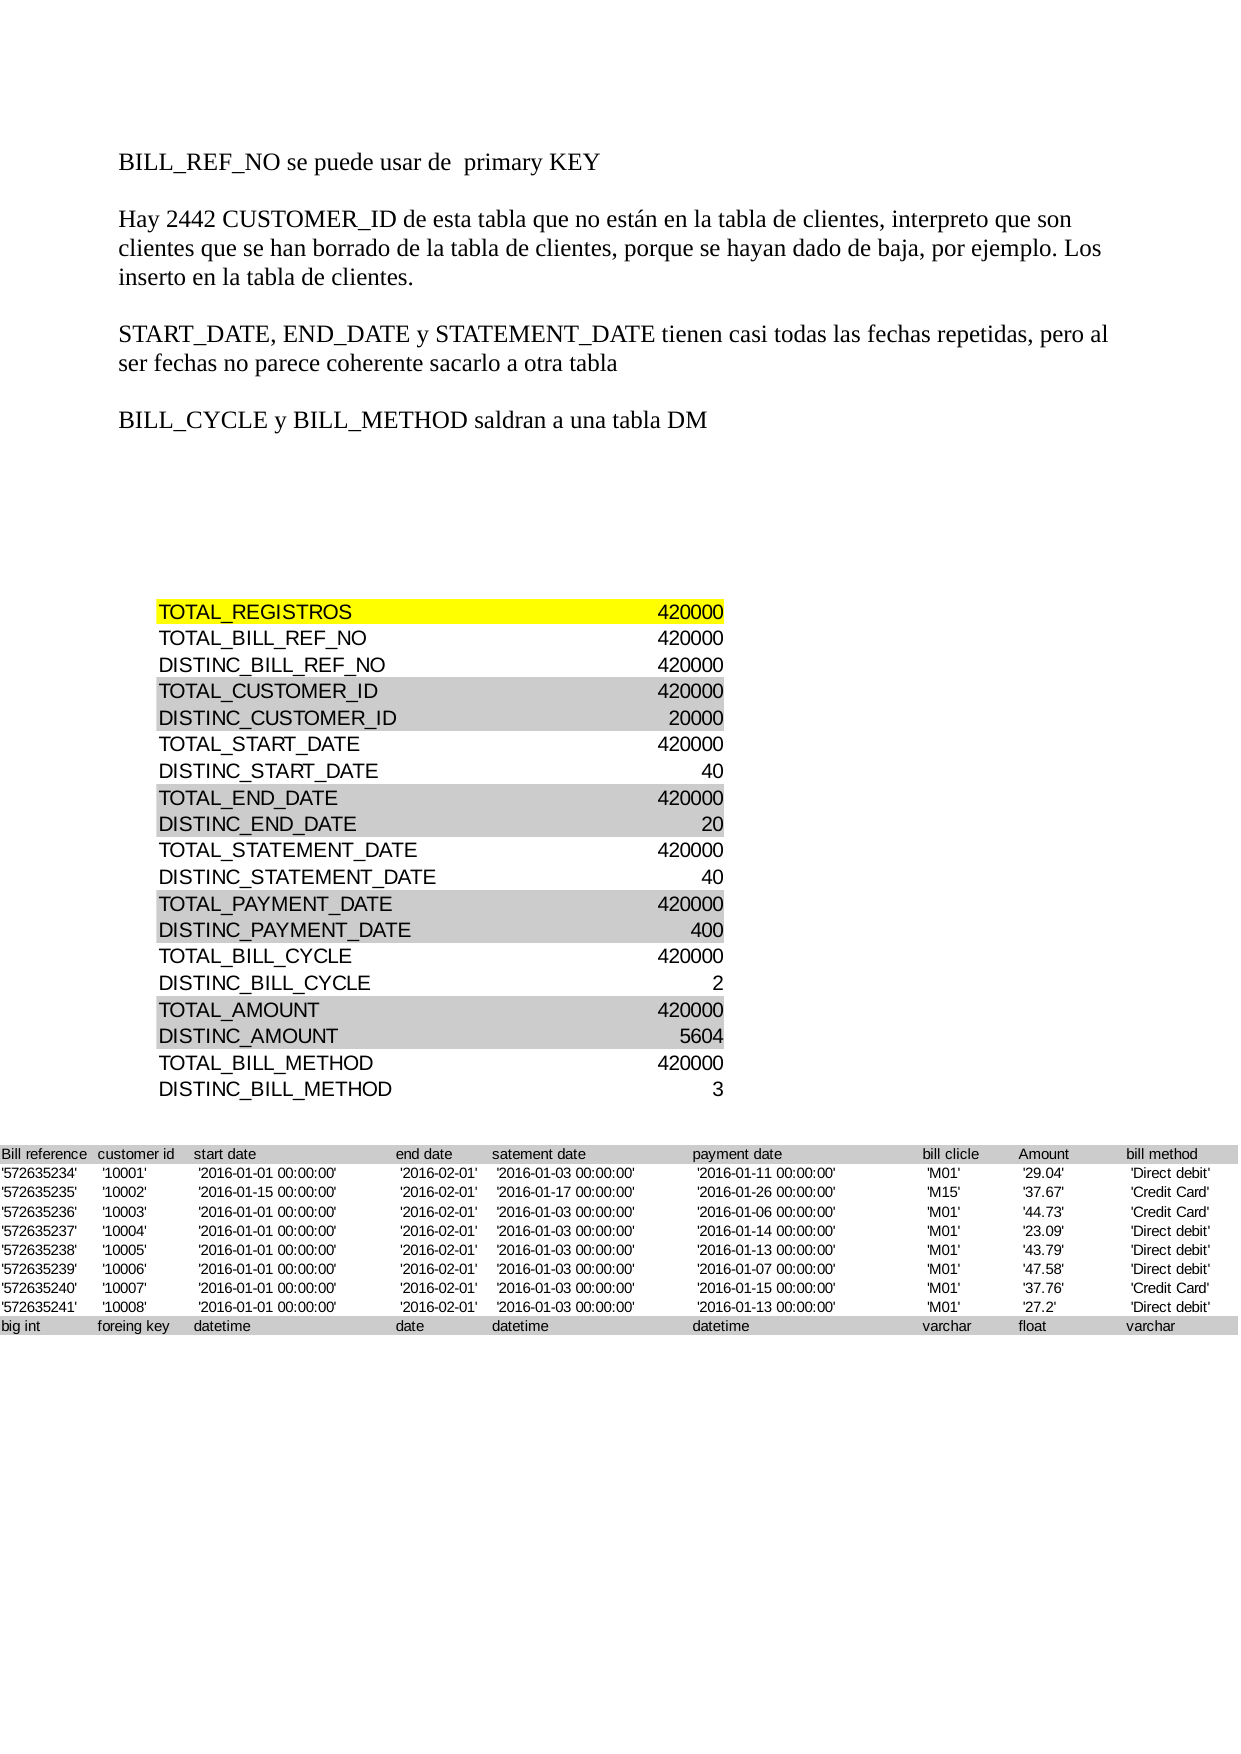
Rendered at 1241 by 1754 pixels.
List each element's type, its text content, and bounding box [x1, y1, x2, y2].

text BILL_REF_NO se puede usar de primary KEY [118, 147, 1122, 176]
text START_DATE, END_DATE y STATEMENT_DATE tienen casi todas las fechas repetidas, pero al ser fechas no parece coherente sacarlo a otra tabla [118, 319, 1122, 377]
text BILL_CYCLE y BILL_METHOD saldran a una tabla DM [118, 406, 1122, 434]
text Hay 2442 CUSTOMER_ID de esta tabla que no están en la tabla de clientes, interpreto que son clientes que se han borrado de la tabla de clientes, porque se hayan dado de baja, por ejemplo. Los inserto en la tabla de clientes. [118, 204, 1122, 291]
